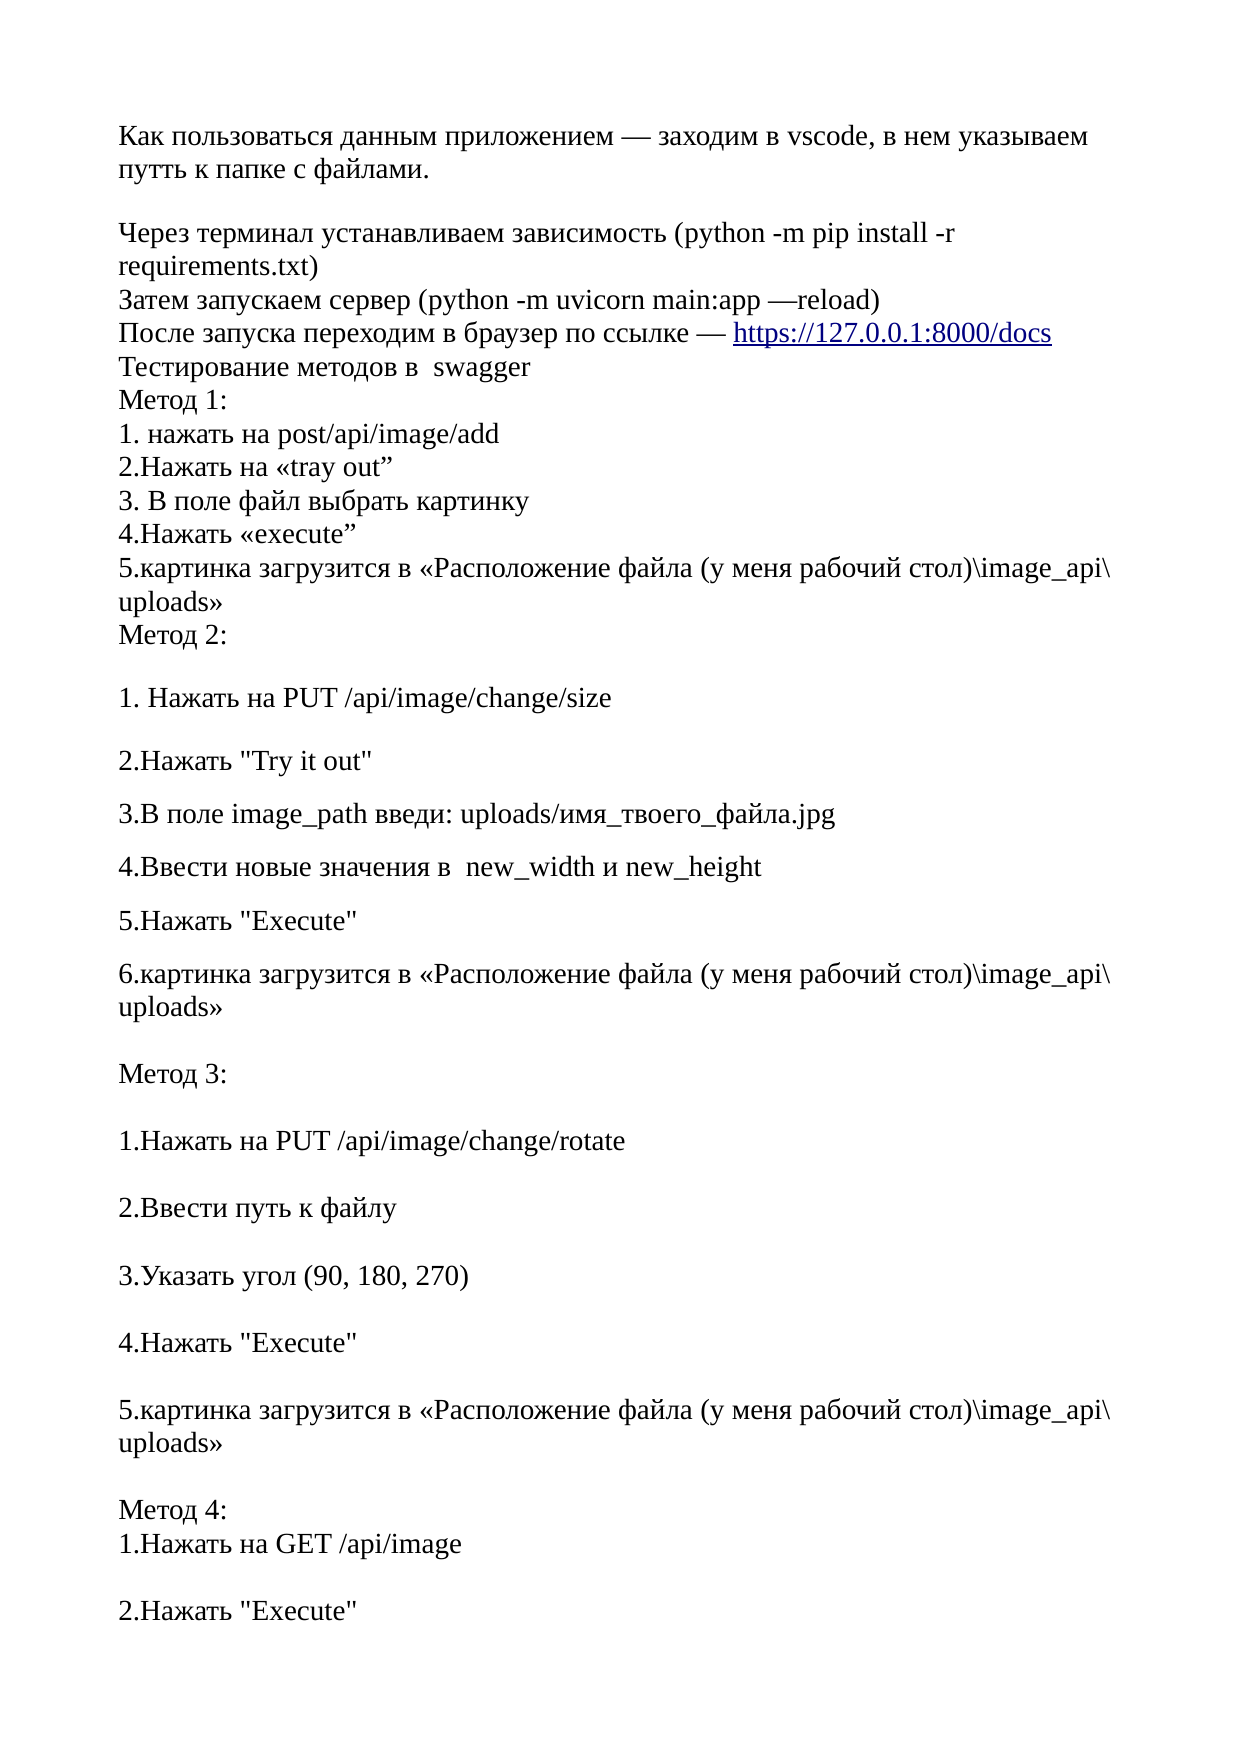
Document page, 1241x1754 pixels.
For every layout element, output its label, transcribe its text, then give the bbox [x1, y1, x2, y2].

text Через терминал устанавливаем зависимость (python -m pip install -r requirements.txt) [118, 215, 1122, 282]
text 5.картинка загрузится в «Расположение файла (у меня рабочий стол)\image_api\uploads» [118, 1392, 1122, 1459]
text Метод 1: [118, 382, 1122, 416]
text Тестирование методов в swagger [118, 349, 1122, 382]
text Как пользоваться данным приложением — заходим в vscode, в нем указываем путть к папке с файлами. [118, 118, 1122, 185]
text 4.Нажать «execute” [118, 517, 1122, 550]
text 3.Указать угол (90, 180, 270) [118, 1258, 1122, 1291]
text 2.Ввести путь к файлу [118, 1191, 1122, 1224]
text 1.Нажать на PUT /api/image/change/rotate [118, 1123, 1122, 1157]
text 2.Нажать "Try it out" [118, 743, 1122, 777]
text 4.Нажать "Execute" [118, 1325, 1122, 1358]
text 6.картинка загрузится в «Расположение файла (у меня рабочий стол)\image_api\uploads» [118, 956, 1122, 1023]
text 1.Нажать на GET /api/image [118, 1526, 1122, 1559]
text 2.Нажать "Execute" [118, 1593, 1122, 1627]
text 5.картинка загрузится в «Расположение файла (у меня рабочий стол)\image_api\uploads» [118, 550, 1122, 617]
text Метод 4: [118, 1492, 1122, 1526]
text 3. В поле файл выбрать картинку [118, 483, 1122, 517]
text 4.Ввести новые значения в new_width и new_height [118, 849, 1122, 883]
text 2.Нажать на «tray out” [118, 449, 1122, 483]
text Затем запускаем сервер (python -m uvicorn main:app —reload) [118, 282, 1122, 315]
text 3.В поле image_path введи: uploads/имя_твоего_файла.jpg [118, 796, 1122, 830]
text 1. нажать на post/api/image/add [118, 416, 1122, 449]
text Метод 2: [118, 617, 1122, 651]
text Метод 3: [118, 1056, 1122, 1090]
text 5.Нажать "Execute" [118, 903, 1122, 936]
text 1. Нажать на PUT /api/image/change/size [118, 680, 1122, 714]
text После запуска переходим в браузер по ссылке — https://127.0.0.1:8000/docs [118, 315, 1122, 349]
